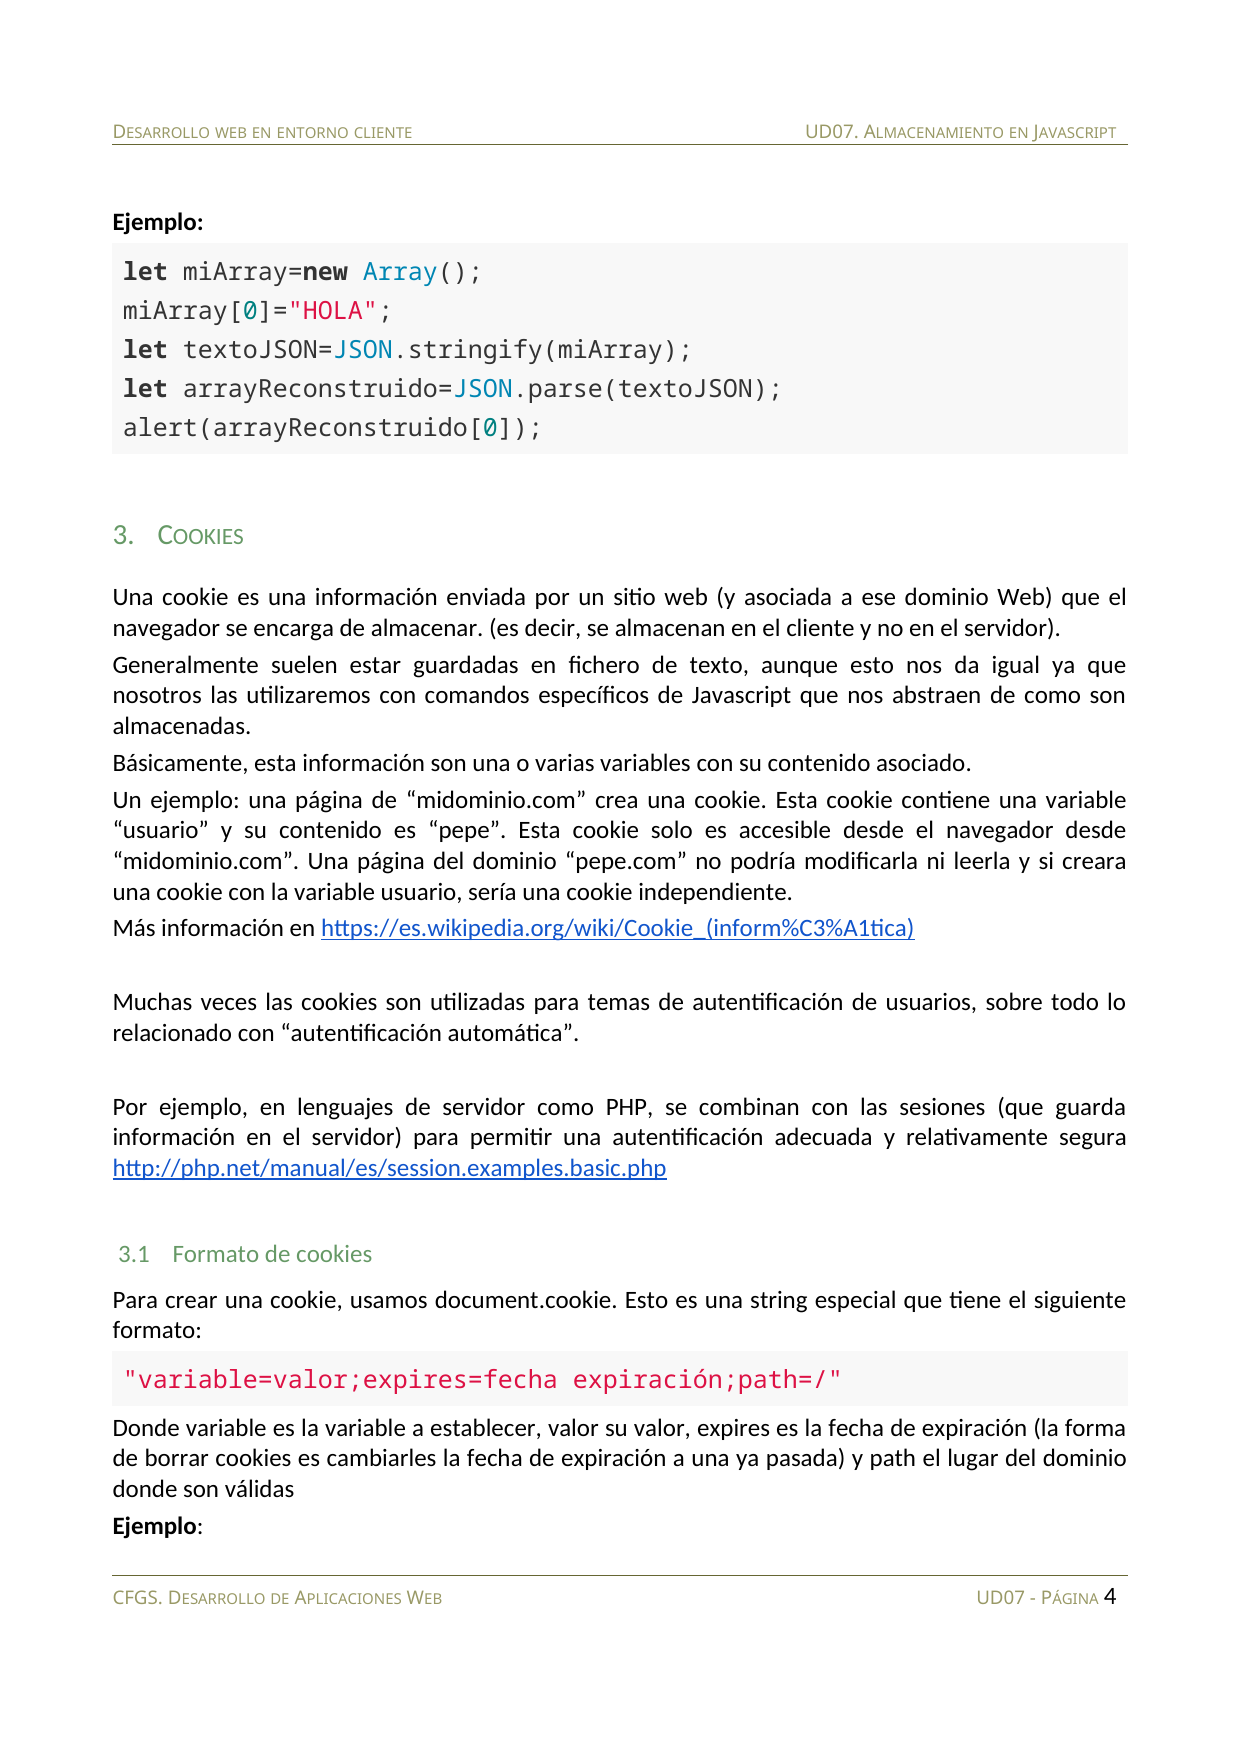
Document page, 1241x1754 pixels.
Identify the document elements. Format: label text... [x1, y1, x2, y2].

text Ejemplo: [112, 1510, 1128, 1541]
text Un ejemplo: una página de “midominio.com” crea una cookie. Esta cookie contiene una variable “usuario” y su contenido es “pepe”. Esta cookie solo es accesible desde el navegador desde “midominio.com”. Una página del dominio “pepe.com” no podría modificarla ni leerla y si creara una cookie con la variable usuario, sería una cookie independiente. [112, 784, 1128, 906]
table_header "variable=valor;expires=fecha expiración;path=/" [112, 1351, 1128, 1406]
text Ejemplo: [112, 206, 1128, 237]
subtitle Cookies [112, 516, 1128, 551]
table_header let miArray=new Array(); miArray[0]="HOLA"; let textoJSON=JSON.stringify(miArray); let arrayReconstruido=JSON.parse(textoJSON); alert(arrayReconstruido[0]); [112, 243, 1128, 454]
text Para crear una cookie, usamos document.cookie. Esto es una string especial que tiene el siguiente formato: [112, 1284, 1128, 1345]
text Generalmente suelen estar guardadas en fichero de texto, aunque esto nos da igual ya que nosotros las utilizaremos con comandos específicos de Javascript que nos abstraen de como son almacenadas. [112, 649, 1128, 741]
text Por ejemplo, en lenguajes de servidor como PHP, se combinan con las sesiones (que guarda información en el servidor) para permitir una autentificación adecuada y relativamente segura http://php.net/manual/es/session.examples.basic.php [112, 1091, 1128, 1183]
text Muchas veces las cookies son utilizadas para temas de autentificación de usuarios, sobre todo lo relacionado con “autentificación automática”. [112, 987, 1128, 1048]
subtitle Formato de cookies [112, 1238, 1128, 1269]
text Una cookie es una información enviada por un sitio web (y asociada a ese dominio Web) que el navegador se encarga de almacenar. (es decir, se almacenan en el cliente y no en el servidor). [112, 582, 1128, 643]
text Más información en https://es.wikipedia.org/wiki/Cookie_(inform%C3%A1tica) [112, 913, 1128, 943]
text Básicamente, esta información son una o varias variables con su contenido asociado. [112, 747, 1128, 778]
text Donde variable es la variable a establecer, valor su valor, expires es la fecha de expiración (la forma de borrar cookies es cambiarles la fecha de expiración a una ya pasada) y path el lugar del dominio donde son válidas [112, 1412, 1128, 1504]
